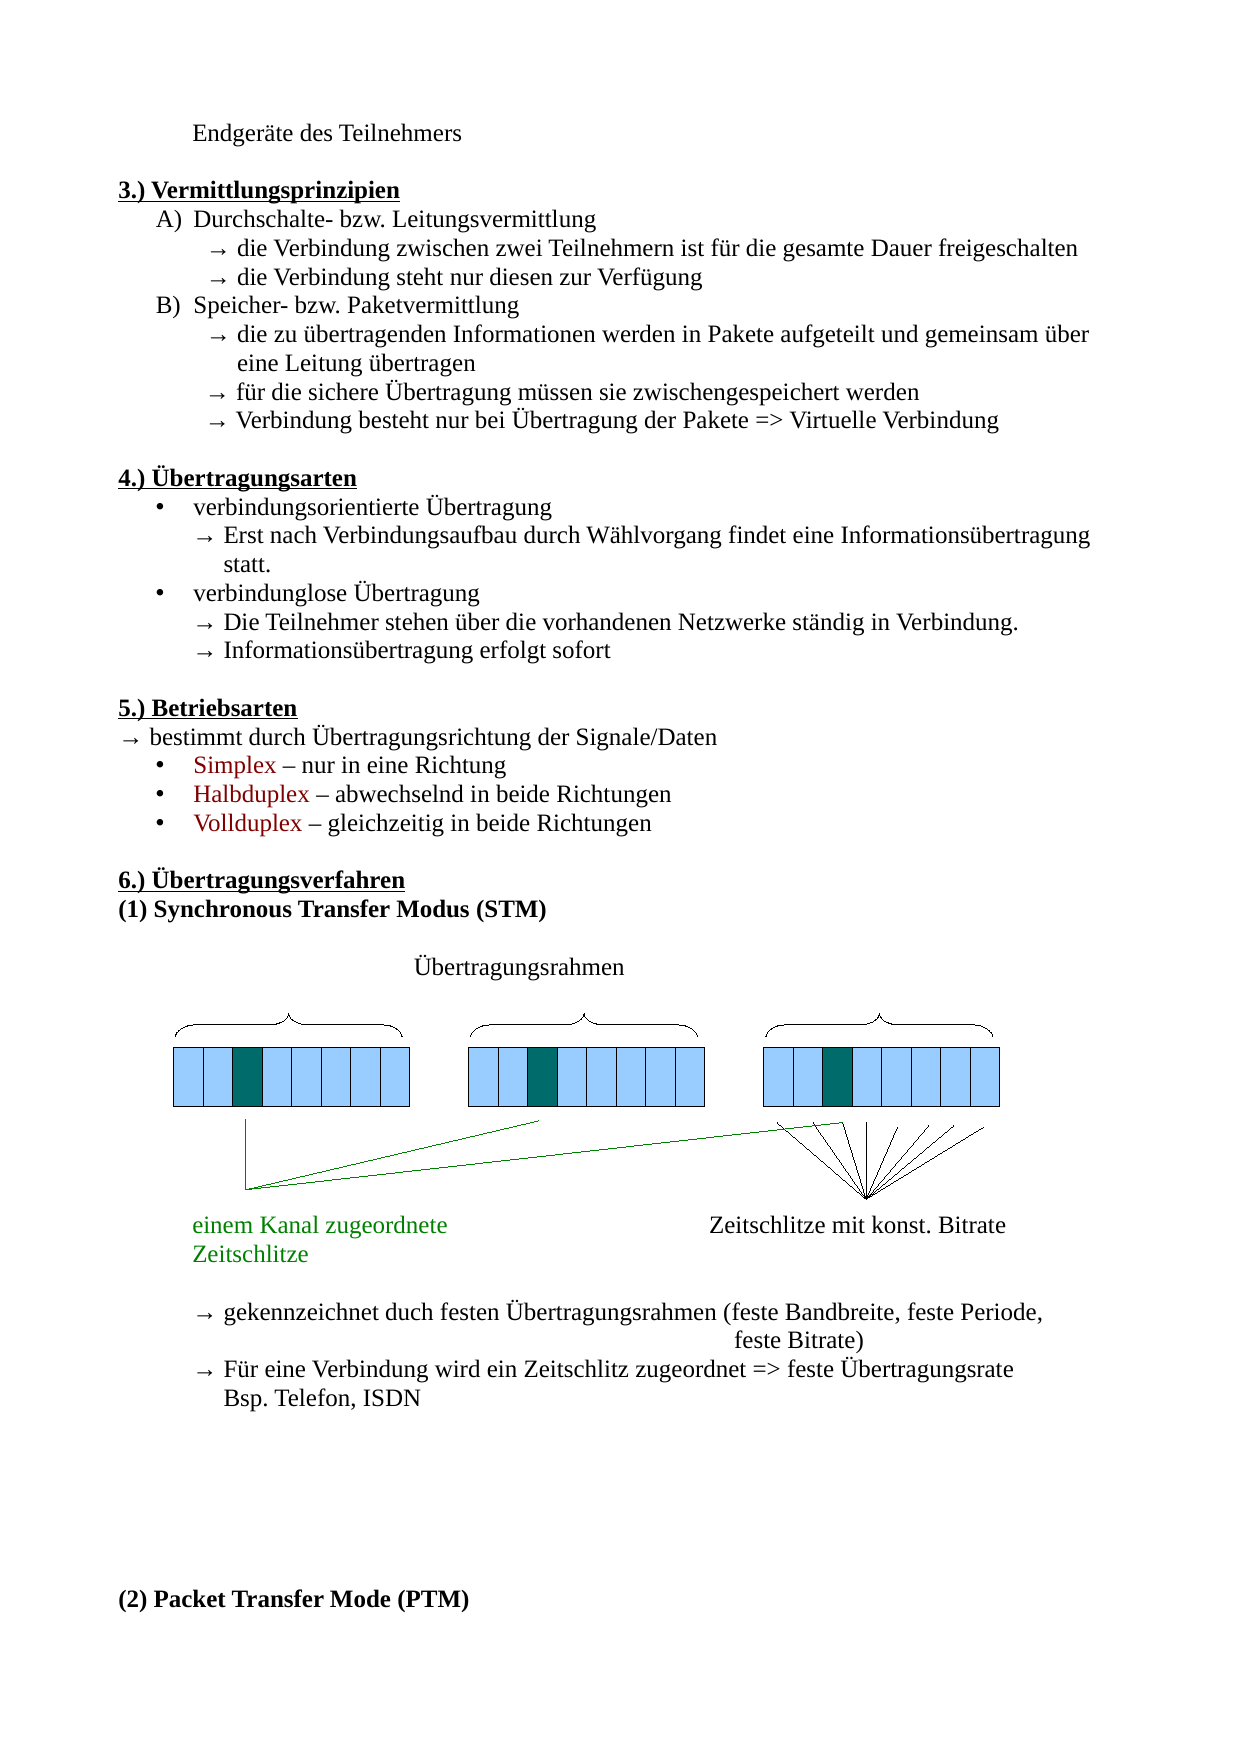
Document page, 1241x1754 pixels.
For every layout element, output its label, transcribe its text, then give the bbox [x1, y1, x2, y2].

text → gekennzeichnet duch festen Übertragungsrahmen (feste Bandbreite, feste Periode, [118, 1297, 1122, 1326]
text Endgeräte des Teilnehmers [118, 118, 1122, 147]
text feste Bitrate) [118, 1326, 1122, 1354]
text 6.) Übertragungsverfahren [118, 866, 1122, 894]
text → Erst nach Verbindungsaufbau durch Wählvorgang findet eine Informationsübertragung [118, 521, 1122, 549]
text → Informationsübertragung erfolgt sofort [118, 636, 1122, 664]
text 4.) Übertragungsarten [118, 463, 1122, 492]
list → die Verbindung zwischen zwei Teilnehmern ist für die gesamte Dauer freigeschalten [156, 233, 1122, 262]
text 5.) Betriebsarten [118, 693, 1122, 722]
list Vollduplex – gleichzeitig in beide Richtungen [156, 808, 1122, 837]
text Bsp. Telefon, ISDN [118, 1383, 1122, 1412]
list verbindunglose Übertragung [156, 578, 1122, 607]
list eine Leitung übertragen [193, 348, 1122, 377]
list verbindungsorientierte Übertragung [156, 492, 1122, 521]
text Zeitschlitze [118, 1239, 1122, 1268]
text → für die sichere Übertragung müssen sie zwischengespeichert werden [118, 377, 1122, 406]
text 3.) Vermittlungsprinzipien [118, 176, 1122, 204]
text (1) Synchronous Transfer Modus (STM) [118, 894, 1122, 923]
text Übertragungsrahmen [118, 952, 1122, 981]
list Halbduplex – abwechselnd in beide Richtungen [156, 779, 1122, 808]
text → Verbindung besteht nur bei Übertragung der Pakete => Virtuelle Verbindung [118, 406, 1122, 434]
text → Für eine Verbindung wird ein Zeitschlitz zugeordnet => feste Übertragungsrate [118, 1354, 1122, 1383]
list → die zu übertragenden Informationen werden in Pakete aufgeteilt und gemeinsam über [156, 319, 1122, 348]
text einem Kanal zugeordnete Zeitschlitze mit konst. Bitrate [118, 1211, 1122, 1239]
list Speicher- bzw. Paketvermittlung [156, 291, 1122, 319]
text → bestimmt durch Übertragungsrichtung der Signale/Daten [118, 722, 1122, 751]
text → Die Teilnehmer stehen über die vorhandenen Netzwerke ständig in Verbindung. [118, 607, 1122, 636]
list → die Verbindung steht nur diesen zur Verfügung [156, 262, 1122, 291]
list Simplex – nur in eine Richtung [156, 751, 1122, 779]
text statt. [118, 549, 1122, 578]
text (2) Packet Transfer Mode (PTM) [118, 1584, 1122, 1613]
list Durchschalte- bzw. Leitungsvermittlung [156, 204, 1122, 233]
